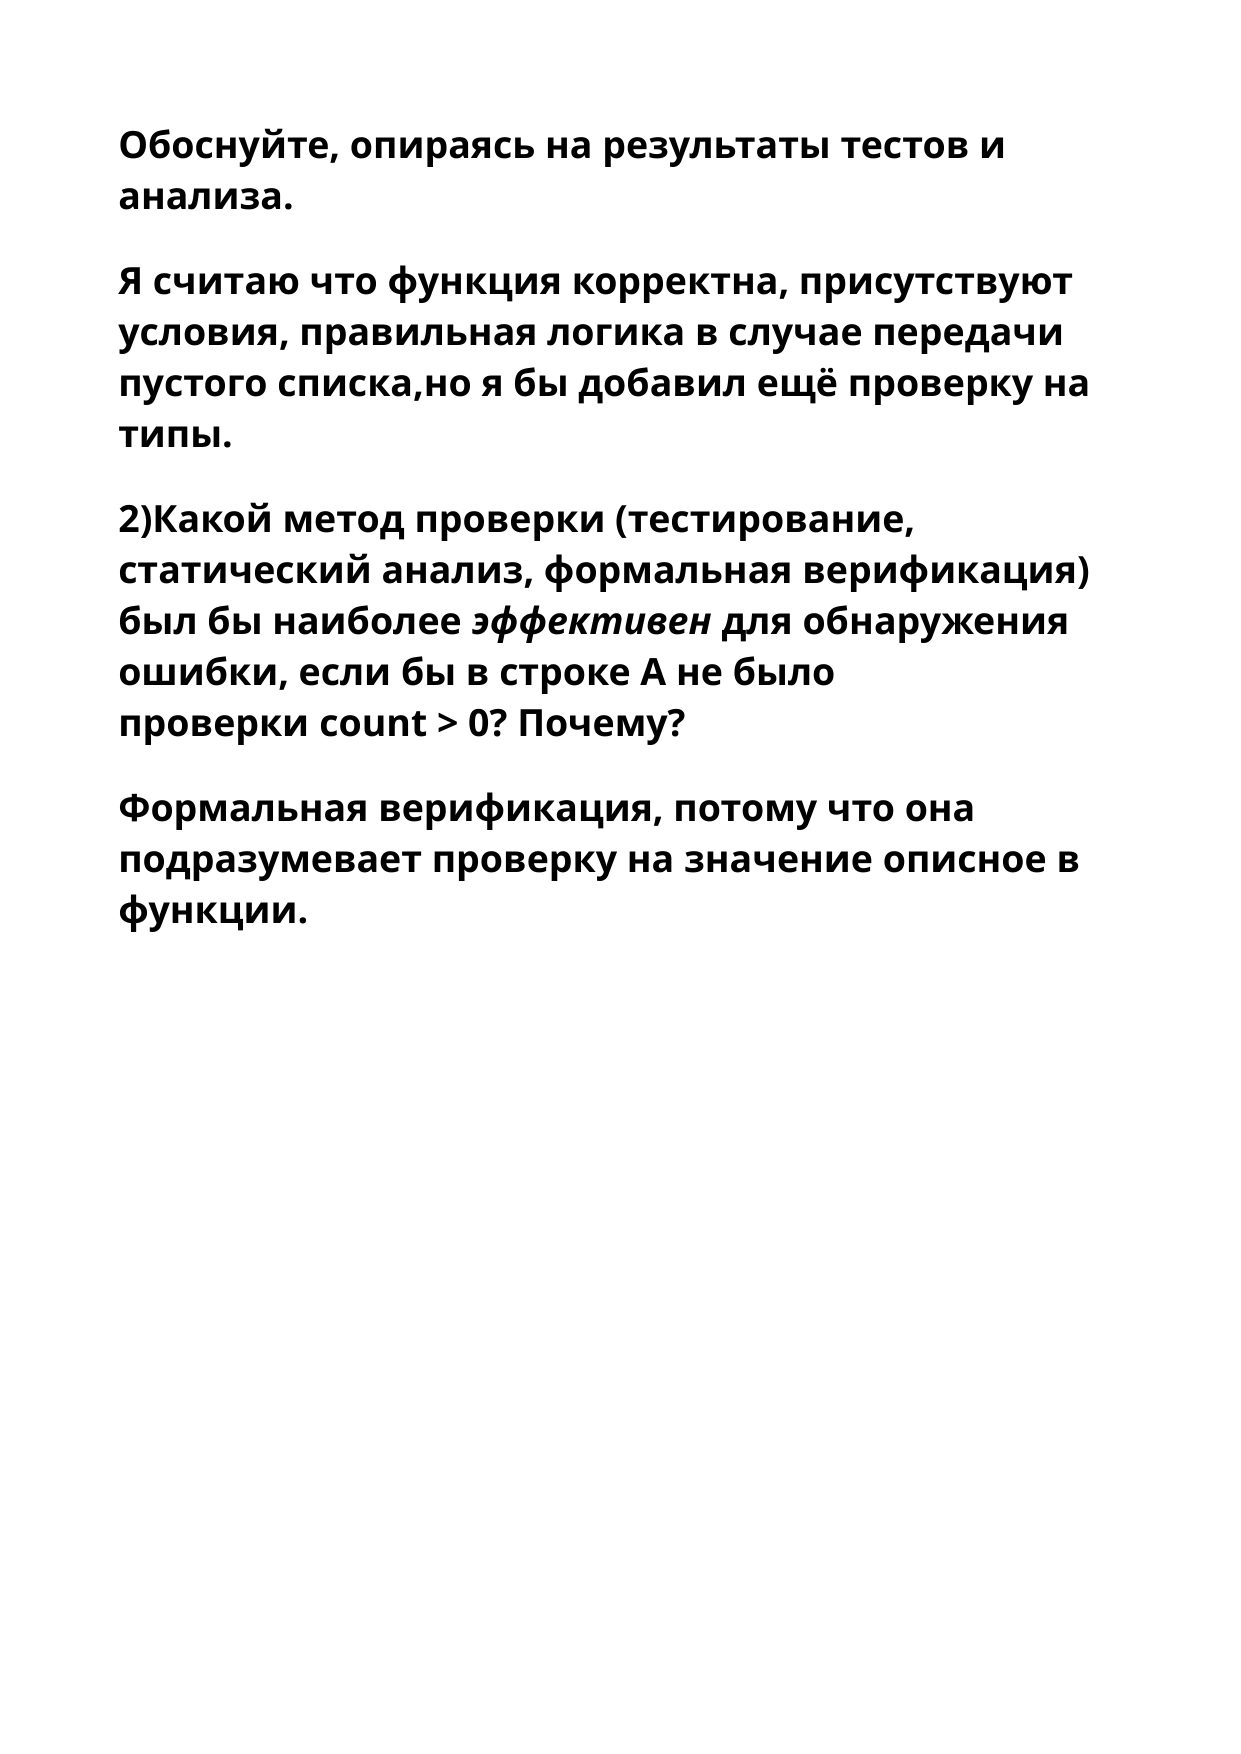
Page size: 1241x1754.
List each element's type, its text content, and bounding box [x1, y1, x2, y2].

text 2)Какой метод проверки (тестирование, статический анализ, формальная верификация) был бы наиболее эффективен для обнаружения ошибки, если бы в строке A не было проверки count > 0? Почему? [118, 492, 1122, 748]
text Формальная верификация, потому что она подразумевает проверку на значение описное в функции. [118, 782, 1122, 935]
text Обоснуйте, опираясь на результаты тестов и анализа. [118, 118, 1122, 220]
text Я считаю что функция корректна, присутствуют условия, правильная логика в случае передачи пустого списка,но я бы добавил ещё проверку на типы. [118, 254, 1122, 458]
